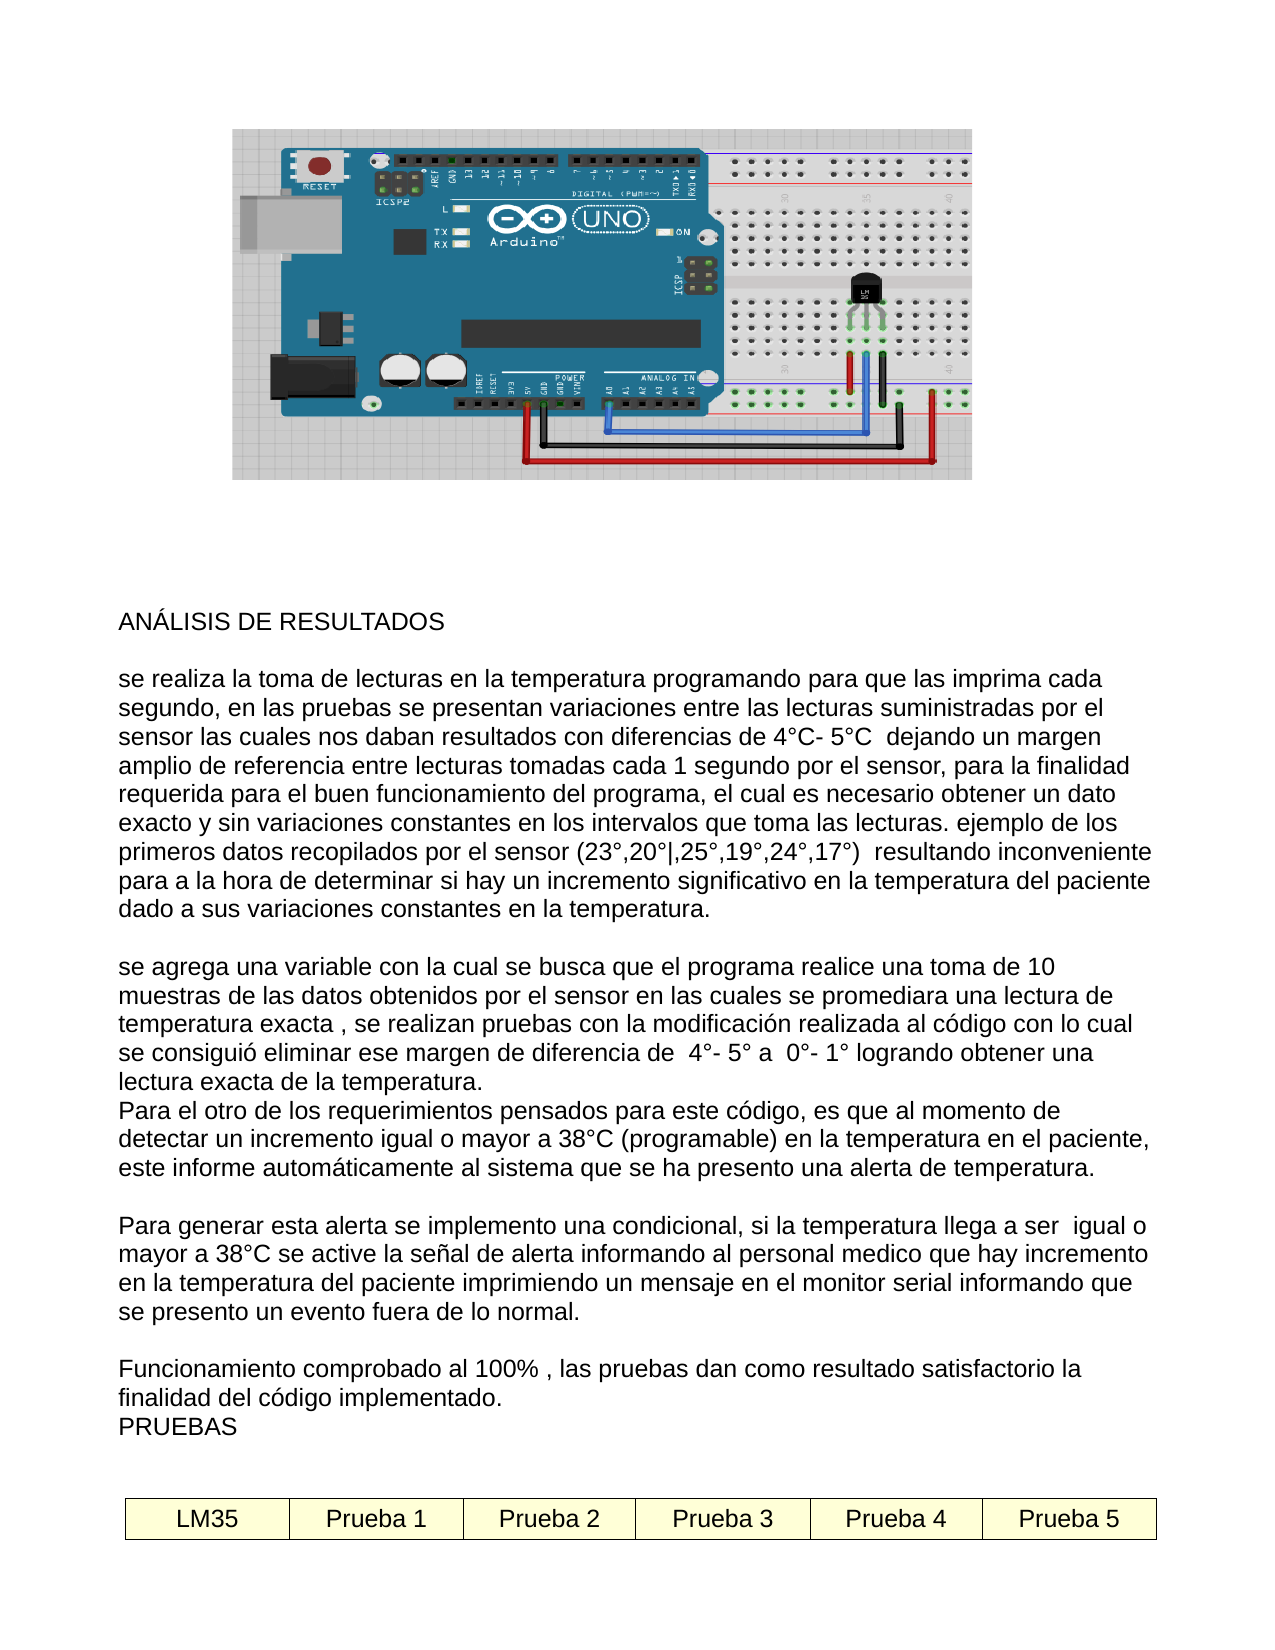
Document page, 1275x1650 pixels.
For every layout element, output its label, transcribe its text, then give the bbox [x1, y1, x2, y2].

table_header LM35 [126, 1499, 289, 1539]
text Para generar esta alerta se implemento una condicional, si la temperatura llega a ser igual o mayor a 38°C se active la señal de alerta informando al personal medico que hay incremento en la temperatura del paciente imprimiendo un mensaje en el monitor serial informando que se presento un evento fuera de lo normal. [118, 1211, 1157, 1326]
table_header Prueba 2 [464, 1499, 635, 1539]
text ANÁLISIS DE RESULTADOS [118, 607, 1157, 636]
table_header Prueba 1 [290, 1499, 463, 1539]
text se realiza la toma de lecturas en la temperatura programando para que las imprima cada segundo, en las pruebas se presentan variaciones entre las lecturas suministradas por el sensor las cuales nos daban resultados con diferencias de 4°C- 5°C dejando un margen amplio de referencia entre lecturas tomadas cada 1 segundo por el sensor, para la finalidad requerida para el buen funcionamiento del programa, el cual es necesario obtener un dato exacto y sin variaciones constantes en los intervalos que toma las lecturas. ejemplo de los primeros datos recopilados por el sensor (23°,20°|,25°,19°,24°,17°) resultando inconveniente para a la hora de determinar si hay un incremento significativo en la temperatura del paciente dado a sus variaciones constantes en la temperatura. [118, 664, 1157, 923]
table_header Prueba 5 [983, 1499, 1156, 1539]
table_header Prueba 3 [636, 1499, 810, 1539]
text se agrega una variable con la cual se busca que el programa realice una toma de 10 muestras de las datos obtenidos por el sensor en las cuales se promediara una lectura de temperatura exacta , se realizan pruebas con la modificación realizada al código con lo cual se consiguió eliminar ese margen de diferencia de 4°- 5° a 0°- 1° logrando obtener una lectura exacta de la temperatura. [118, 952, 1157, 1096]
text Para el otro de los requerimientos pensados para este código, es que al momento de detectar un incremento igual o mayor a 38°C (programable) en la temperatura en el paciente, este informe automáticamente al sistema que se ha presento una alerta de temperatura. [118, 1096, 1157, 1182]
table_header Prueba 4 [811, 1499, 982, 1539]
text Funcionamiento comprobado al 100% , las pruebas dan como resultado satisfactorio la finalidad del código implementado. [118, 1354, 1157, 1412]
text PRUEBAS [118, 1412, 1157, 1441]
